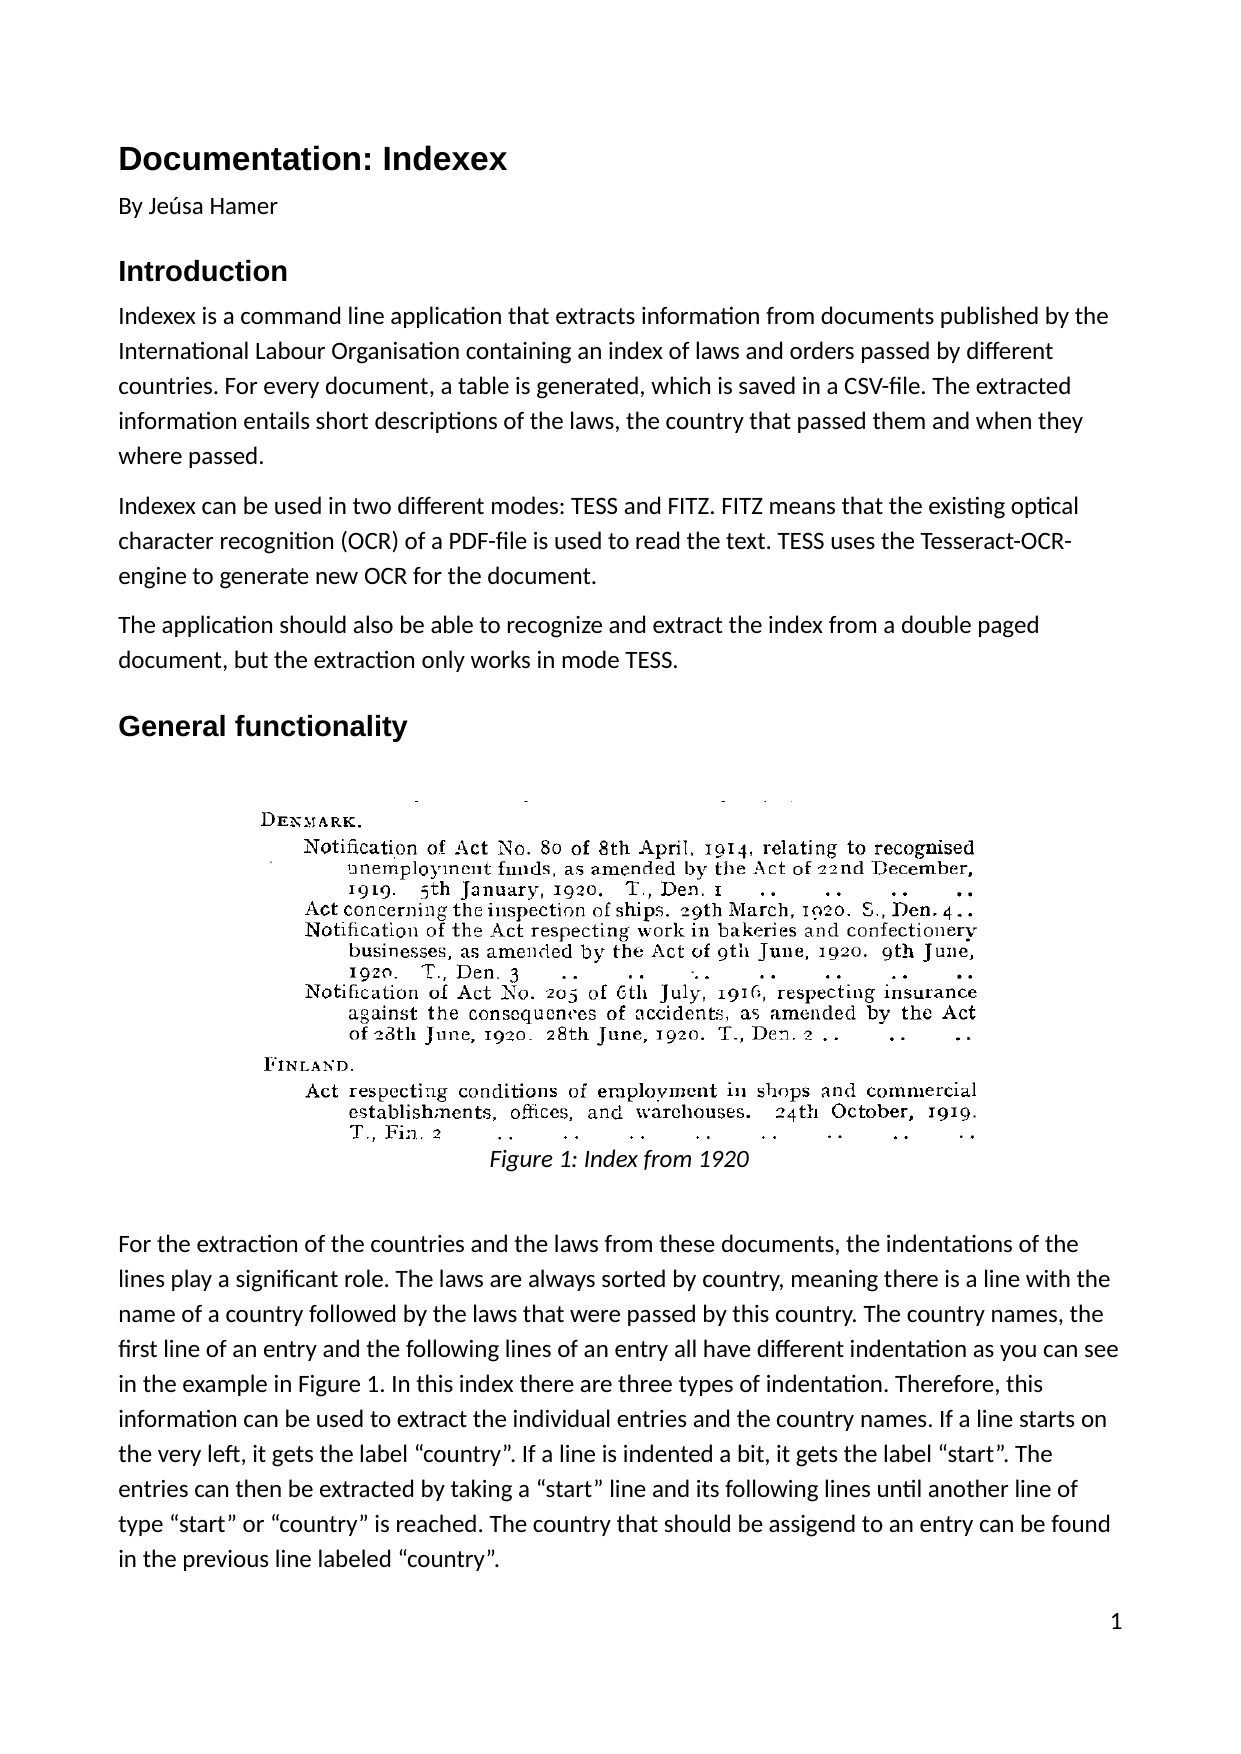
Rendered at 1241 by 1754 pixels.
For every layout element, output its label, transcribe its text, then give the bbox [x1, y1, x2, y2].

picture [248, 801, 992, 1144]
text The application should also be able to recognize and extract the index from a double paged document, but the extraction only works in mode TESS. [118, 609, 1122, 675]
text By Jeúsa Hamer [118, 190, 1122, 221]
text Figure 1: Index from 1920 [266, 1144, 974, 1174]
subtitle General functionality [118, 709, 1122, 776]
text Indexex can be used in two different modes: TESS and FITZ. FITZ means that the existing optical character recognition (OCR) of a PDF-file is used to read the text. TESS uses the Tesseract-OCR-engine to generate new OCR for the document. [118, 490, 1122, 590]
subtitle Introduction [118, 254, 1122, 288]
text Indexex is a command line application that extracts information from documents published by the International Labour Organisation containing an index of laws and orders passed by different countries. For every document, a table is generated, which is saved in a CSV-file. The extracted information entails short descriptions of the laws, the country that passed them and when they where passed. [118, 300, 1122, 471]
text For the extraction of the countries and the laws from these documents, the indentations of the lines play a significant role. The laws are always sorted by country, meaning there is a line with the name of a country followed by the laws that were passed by this country. The country names, the first line of an entry and the following lines of an entry all have different indentation as you can see in the example in Figure 1. In this index there are three types of indentation. Therefore, this information can be used to extract the individual entries and the country names. If a line starts on the very left, it gets the label “country”. If a line is indented a bit, it gets the label “start”. The entries can then be extracted by taking a “start” line and its following lines until another line of type “start” or “country” is reached. The country that should be assigend to an entry can be found in the previous line labeled “country”. [118, 1228, 1122, 1573]
subtitle Documentation: Indexex [118, 139, 1122, 178]
